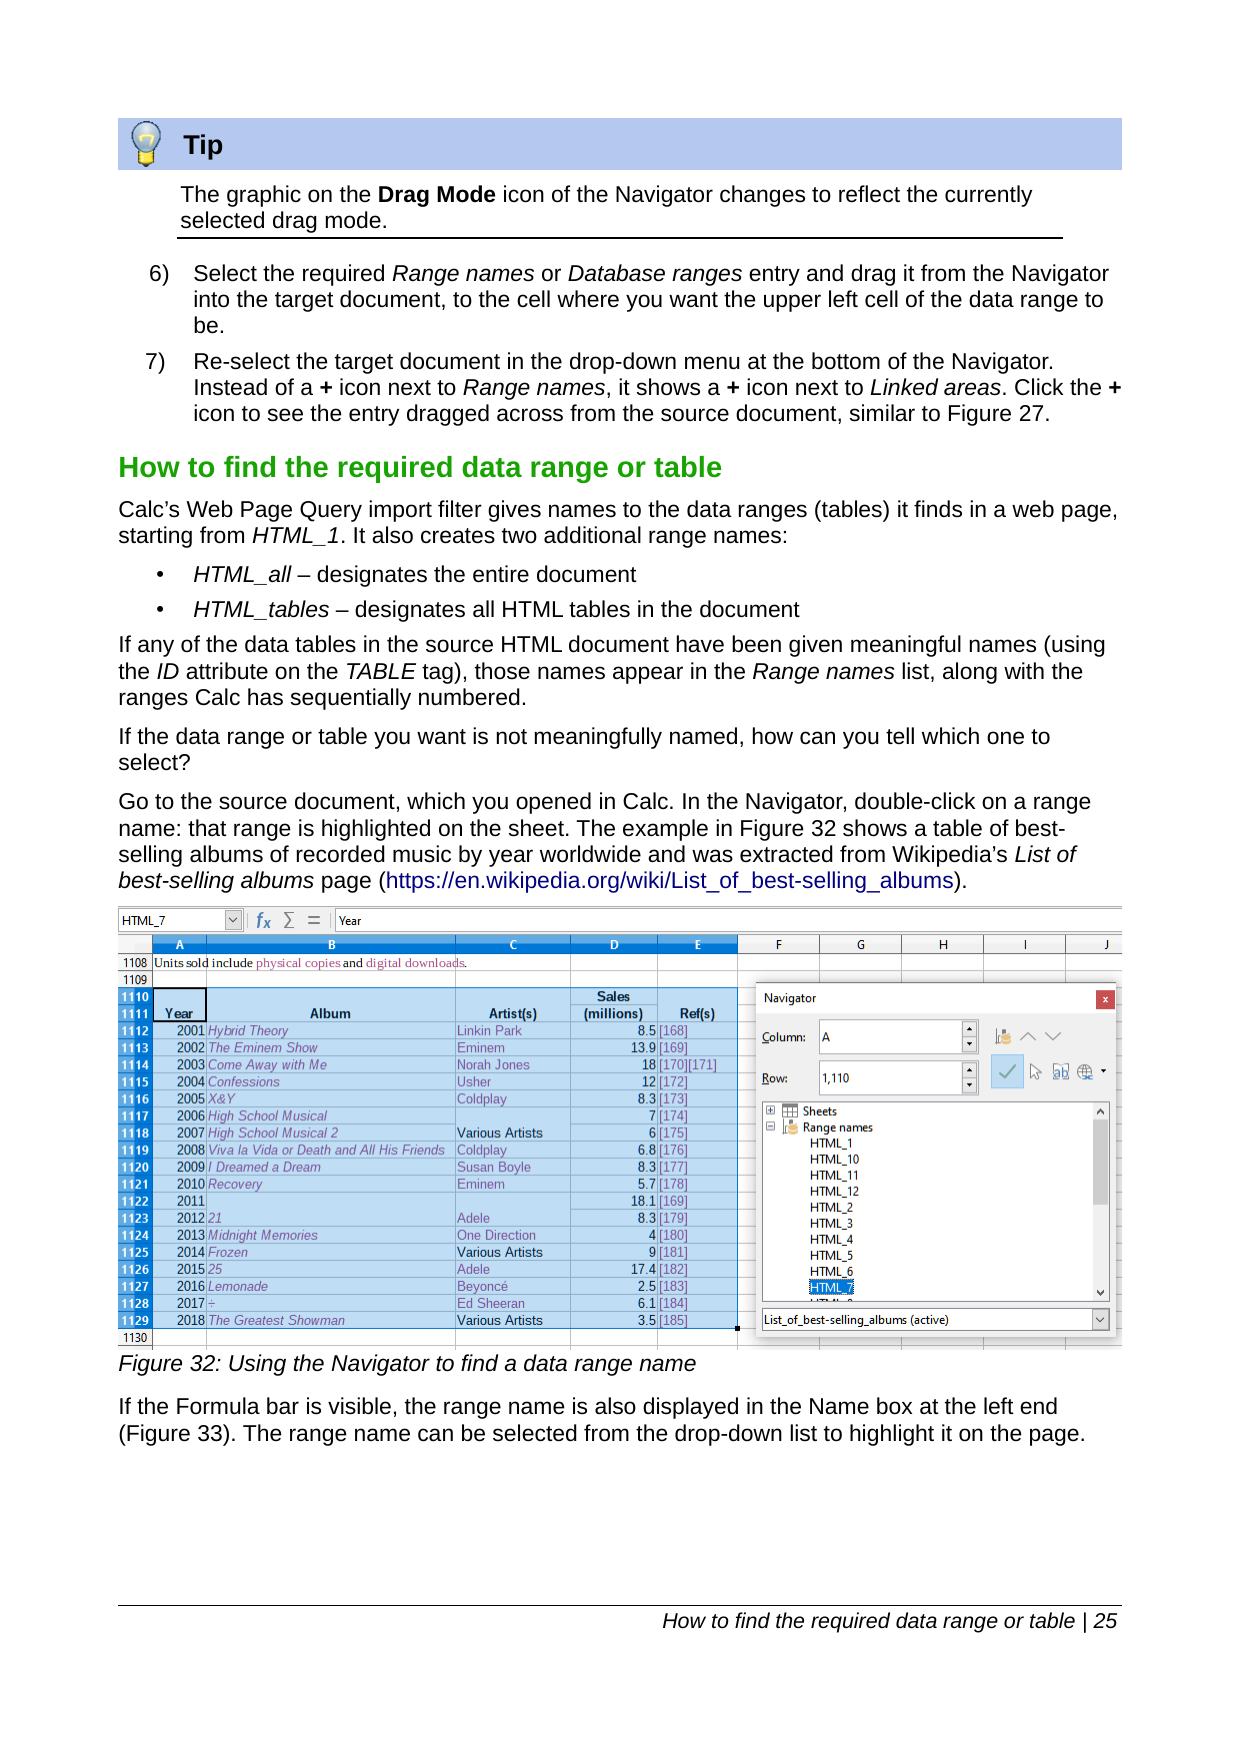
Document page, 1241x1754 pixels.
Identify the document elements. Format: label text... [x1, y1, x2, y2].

picture [118, 906, 1123, 1350]
text If any of the data tables in the source HTML document have been given meaningful names (using the ID attribute on the TABLE tag), those names appear in the Range names list, along with the ranges Calc has sequentially numbered. [118, 631, 1122, 710]
text If the Formula bar is visible, the range name is also displayed in the Name box at the left end (Figure 33). The range name can be selected from the drop-down list to highlight it on the page. [118, 1393, 1122, 1446]
text If the data range or table you want is not meaningfully named, how can you tell which one to select? [118, 723, 1122, 776]
picture [119, 119, 170, 170]
list HTML_tables – designates all HTML tables in the document [156, 596, 1122, 622]
list HTML_all – designates the entire document [156, 561, 1122, 587]
list Select the required Range names or Database ranges entry and drag it from the Navigator into the target document, to the cell where you want the upper left cell of the data range to be. [169, 260, 1122, 339]
text The graphic on the Drag Mode icon of the Navigator changes to reflect the currently selected drag mode. [177, 178, 1063, 237]
subtitle Tip [118, 118, 1122, 170]
list Re-select the target document in the drop-down menu at the bottom of the Navigator. Instead of a + icon next to Range names, it shows a + icon next to Linked areas. Click the + icon to see the entry dragged across from the source document, similar to Figure 27. [165, 348, 1122, 427]
text Go to the source document, which you opened in Calc. In the Navigator, double-click on a range name: that range is highlighted on the sheet. The example in Figure 32 shows a table of best-selling albums of recorded music by year worldwide and was extracted from Wikipedia’s List of best-selling albums page (https://en.wikipedia.org/wiki/List_of_best-selling_albums). [118, 788, 1122, 893]
subtitle How to find the required data range or table [118, 450, 1122, 484]
text Figure 32: Using the Navigator to find a data range name [118, 1350, 1122, 1376]
list Calc’s Web Page Query import filter gives names to the data ranges (tables) it finds in a web page, starting from HTML_1. It also creates two additional range names: [118, 496, 1122, 548]
